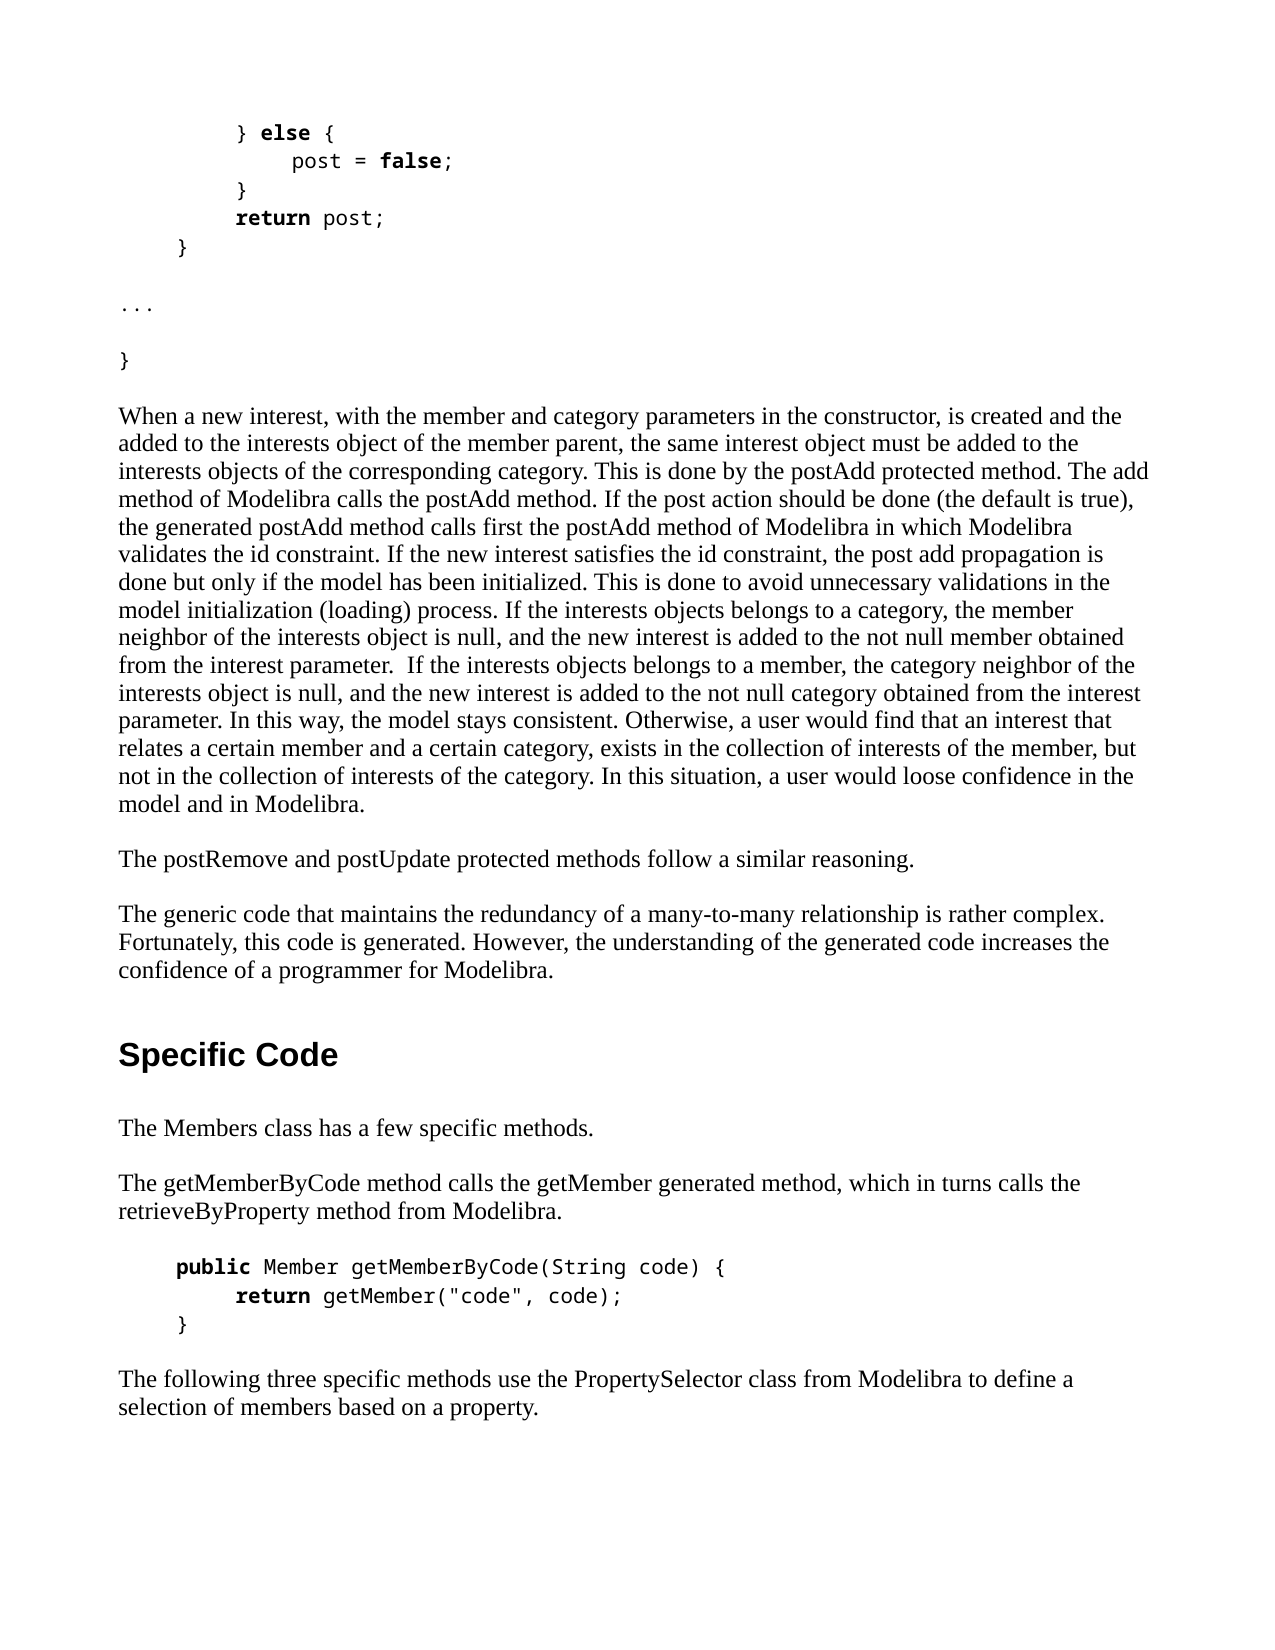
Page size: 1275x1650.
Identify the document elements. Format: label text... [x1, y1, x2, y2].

subtitle Specific Code [118, 1036, 1157, 1074]
text } else { [118, 118, 1157, 147]
text } [118, 1309, 1157, 1338]
text } [118, 175, 1157, 203]
text When a new interest, with the member and category parameters in the constructor, is created and the added to the interests object of the member parent, the same interest object must be added to the interests objects of the corresponding category. This is done by the postAdd protected method. The add method of Modelibra calls the postAdd method. If the post action should be done (the default is true), the generated postAdd method calls first the postAdd method of Modelibra in which Modelibra validates the id constraint. If the new interest satisfies the id constraint, the post add propagation is done but only if the model has been initialized. This is done to avoid unnecessary validations in the model initialization (loading) process. If the interests objects belongs to a category, the member neighbor of the interests object is null, and the new interest is added to the not null member obtained from the interest parameter. If the interests objects belongs to a member, the category neighbor of the interests object is null, and the new interest is added to the not null category obtained from the interest parameter. In this way, the model stays consistent. Otherwise, a user would find that an interest that relates a certain member and a certain category, exists in the collection of interests of the member, but not in the collection of interests of the category. In this situation, a user would loose confidence in the model and in Modelibra. [118, 402, 1157, 817]
text The following three specific methods use the PropertySelector class from Modelibra to define a selection of members based on a property. [118, 1365, 1157, 1421]
text The postRemove and postUpdate protected methods follow a similar reasoning. [118, 845, 1157, 873]
text return post; [118, 203, 1157, 232]
text The Members class has a few specific methods. [118, 1114, 1157, 1142]
text public Member getMemberByCode(String code) { [118, 1252, 1157, 1281]
text ... [118, 289, 1157, 317]
text post = false; [118, 147, 1157, 175]
text The getMemberByCode method calls the getMember generated method, which in turns calls the retrieveByProperty method from Modelibra. [118, 1169, 1157, 1225]
text return getMember("code", code); [118, 1281, 1157, 1309]
text The generic code that maintains the redundancy of a many-to-many relationship is rather complex. Fortunately, this code is generated. However, the understanding of the generated code increases the confidence of a programmer for Modelibra. [118, 901, 1157, 984]
text } [118, 346, 1157, 374]
text } [118, 232, 1157, 260]
